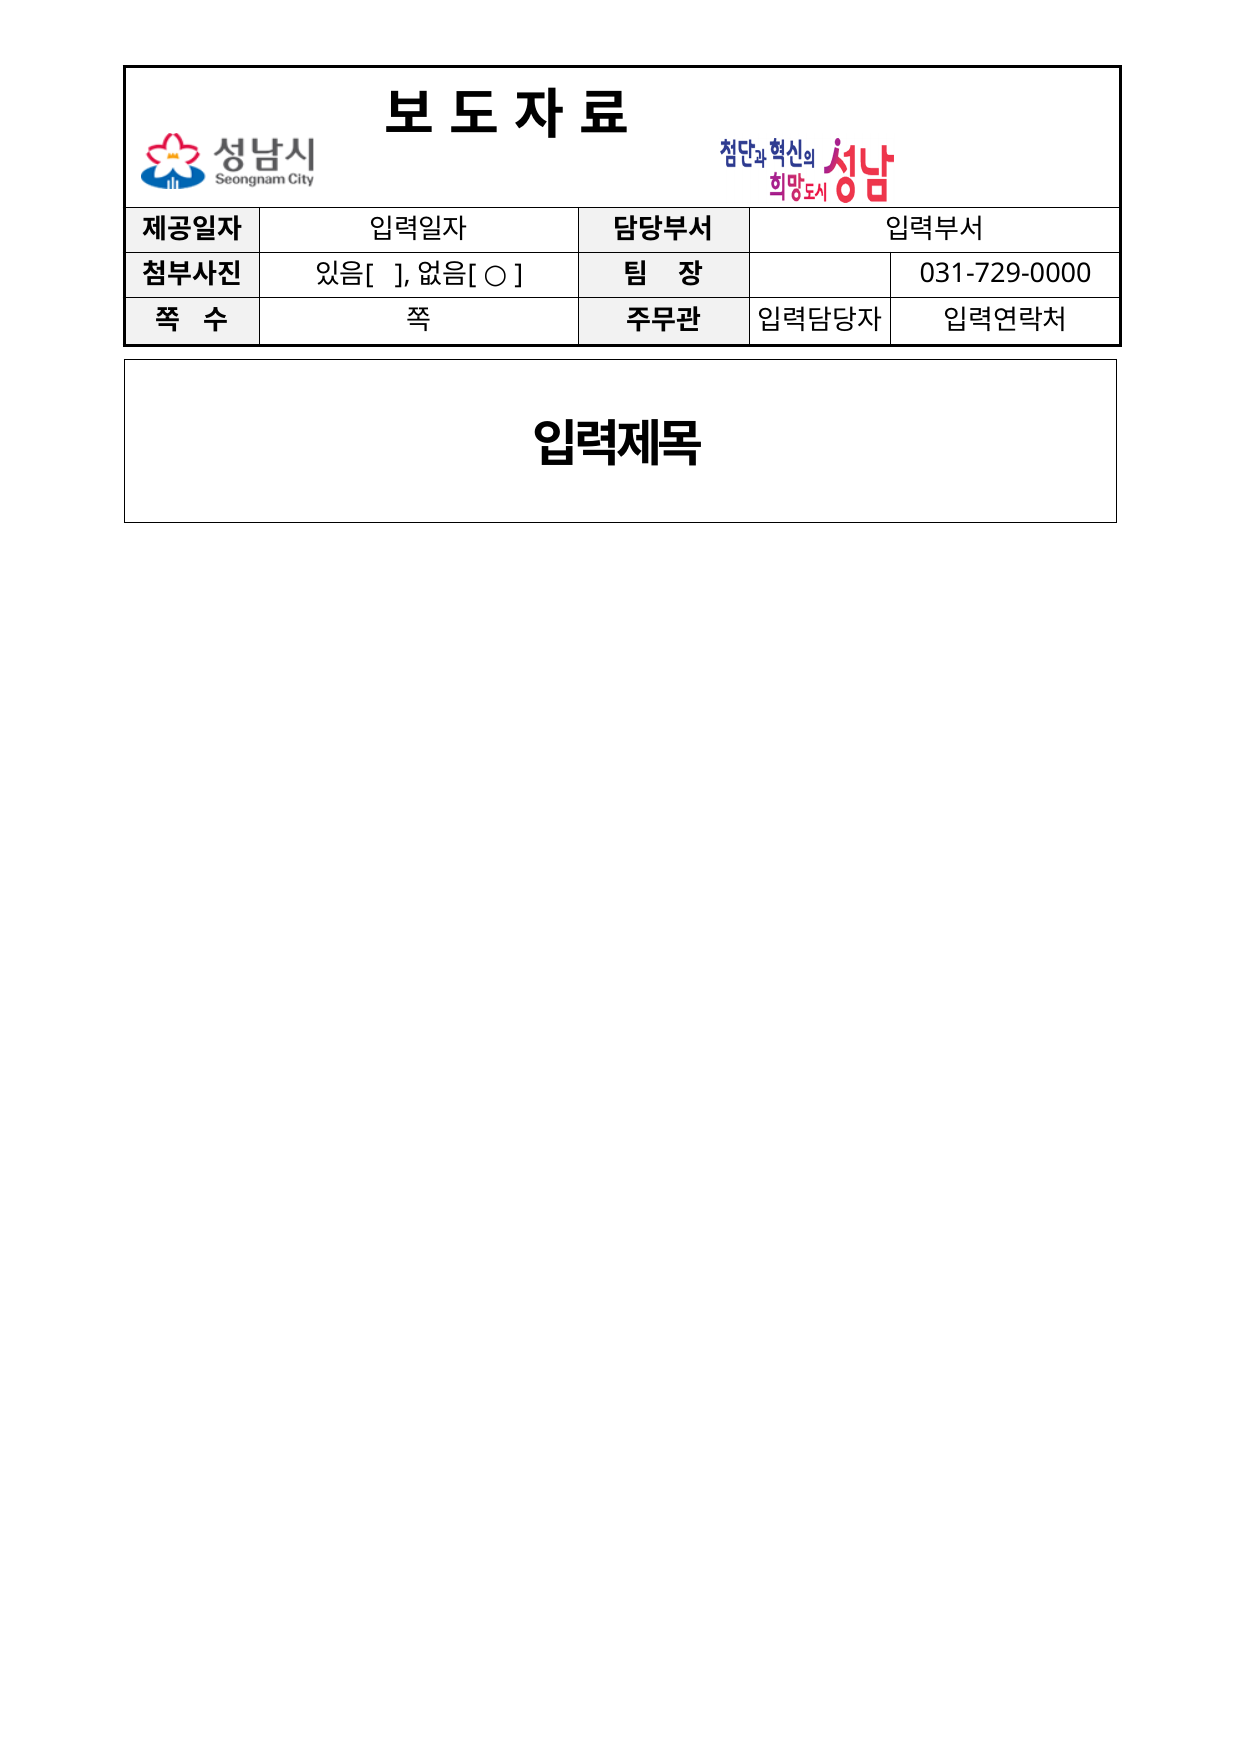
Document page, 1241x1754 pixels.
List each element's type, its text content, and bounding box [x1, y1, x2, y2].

table_cell 제공일자 [126, 208, 259, 252]
table_cell 있음[ ], 없음[ ○ ] [260, 253, 578, 296]
table_cell 주무관 [579, 298, 749, 344]
table_header 입력제목 [125, 360, 1116, 522]
table_cell [750, 253, 890, 296]
table_cell 첨부사진 [126, 253, 259, 296]
picture [141, 133, 314, 189]
picture [719, 133, 895, 204]
table_cell 입력연락처 [891, 298, 1119, 344]
table_cell 쪽 수 [126, 298, 259, 344]
table_header 보 도 자 료 [126, 68, 1119, 207]
table_cell 팀 장 [579, 253, 749, 296]
table_cell 입력일자 [260, 208, 578, 252]
table_cell 입력부서 [750, 208, 1119, 252]
table_cell 입력담당자 [750, 298, 890, 344]
table_cell 쪽 [260, 298, 578, 344]
table_cell 담당부서 [579, 208, 749, 252]
table_cell 031-729-0000 [891, 253, 1119, 296]
